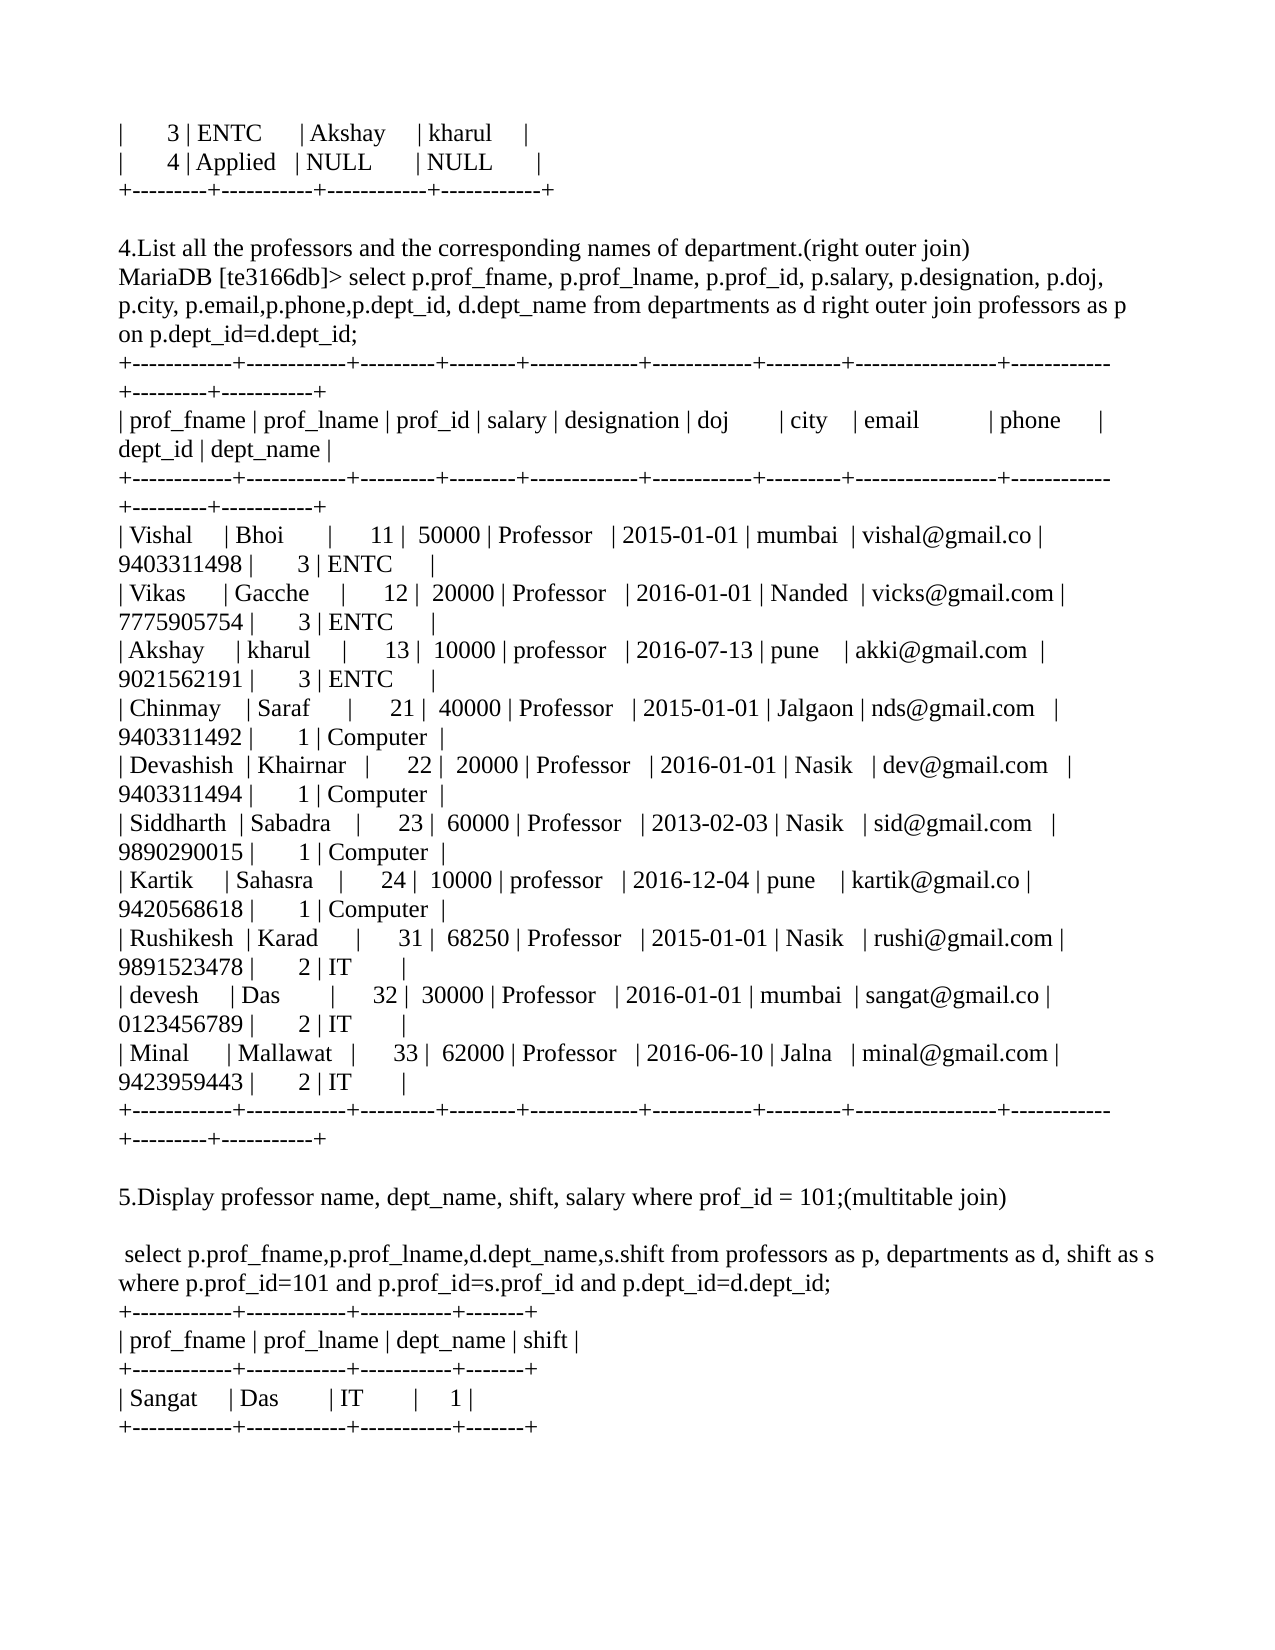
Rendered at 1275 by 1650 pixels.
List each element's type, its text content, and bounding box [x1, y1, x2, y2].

text +------------+------------+-----------+-------+ [118, 1297, 1157, 1326]
text +------------+------------+---------+--------+-------------+------------+---------+-----------------+------------+---------+-----------+ [118, 463, 1157, 521]
text | Chinmay | Saraf | 21 | 40000 | Professor | 2015-01-01 | Jalgaon | nds@gmail.com | 9403311492 | 1 | Computer | [118, 693, 1157, 751]
text | Vishal | Bhoi | 11 | 50000 | Professor | 2015-01-01 | mumbai | vishal@gmail.co | 9403311498 | 3 | ENTC | [118, 521, 1157, 578]
text | devesh | Das | 32 | 30000 | Professor | 2016-01-01 | mumbai | sangat@gmail.co | 0123456789 | 2 | IT | [118, 981, 1157, 1038]
text | Sangat | Das | IT | 1 | [118, 1383, 1157, 1412]
text MariaDB [te3166db]> select p.prof_fname, p.prof_lname, p.prof_id, p.salary, p.designation, p.doj, p.city, p.email,p.phone,p.dept_id, d.dept_name from departments as d right outer join professors as p on p.dept_id=d.dept_id; [118, 262, 1157, 348]
text +------------+------------+-----------+-------+ [118, 1412, 1157, 1441]
text | 4 | Applied | NULL | NULL | [118, 147, 1157, 176]
text | 3 | ENTC | Akshay | kharul | [118, 118, 1157, 147]
text | prof_fname | prof_lname | dept_name | shift | [118, 1326, 1157, 1354]
text | Devashish | Khairnar | 22 | 20000 | Professor | 2016-01-01 | Nasik | dev@gmail.com | 9403311494 | 1 | Computer | [118, 751, 1157, 808]
text | prof_fname | prof_lname | prof_id | salary | designation | doj | city | email | phone | dept_id | dept_name | [118, 406, 1157, 463]
text | Kartik | Sahasra | 24 | 10000 | professor | 2016-12-04 | pune | kartik@gmail.co | 9420568618 | 1 | Computer | [118, 866, 1157, 923]
text select p.prof_fname,p.prof_lname,d.dept_name,s.shift from professors as p, departments as d, shift as s where p.prof_id=101 and p.prof_id=s.prof_id and p.dept_id=d.dept_id; [118, 1239, 1157, 1297]
text +------------+------------+---------+--------+-------------+------------+---------+-----------------+------------+---------+-----------+ [118, 1096, 1157, 1153]
text +------------+------------+-----------+-------+ [118, 1354, 1157, 1383]
text 5.Display professor name, dept_name, shift, salary where prof_id = 101;(multitable join) [118, 1182, 1157, 1211]
text | Akshay | kharul | 13 | 10000 | professor | 2016-07-13 | pune | akki@gmail.com | 9021562191 | 3 | ENTC | [118, 636, 1157, 693]
text | Siddharth | Sabadra | 23 | 60000 | Professor | 2013-02-03 | Nasik | sid@gmail.com | 9890290015 | 1 | Computer | [118, 808, 1157, 866]
text | Minal | Mallawat | 33 | 62000 | Professor | 2016-06-10 | Jalna | minal@gmail.com | 9423959443 | 2 | IT | [118, 1038, 1157, 1096]
text +------------+------------+---------+--------+-------------+------------+---------+-----------------+------------+---------+-----------+ [118, 348, 1157, 406]
text | Rushikesh | Karad | 31 | 68250 | Professor | 2015-01-01 | Nasik | rushi@gmail.com | 9891523478 | 2 | IT | [118, 923, 1157, 981]
text | Vikas | Gacche | 12 | 20000 | Professor | 2016-01-01 | Nanded | vicks@gmail.com | 7775905754 | 3 | ENTC | [118, 578, 1157, 636]
text 4.List all the professors and the corresponding names of department.(right outer join) [118, 233, 1157, 262]
text +---------+-----------+------------+------------+ [118, 176, 1157, 204]
